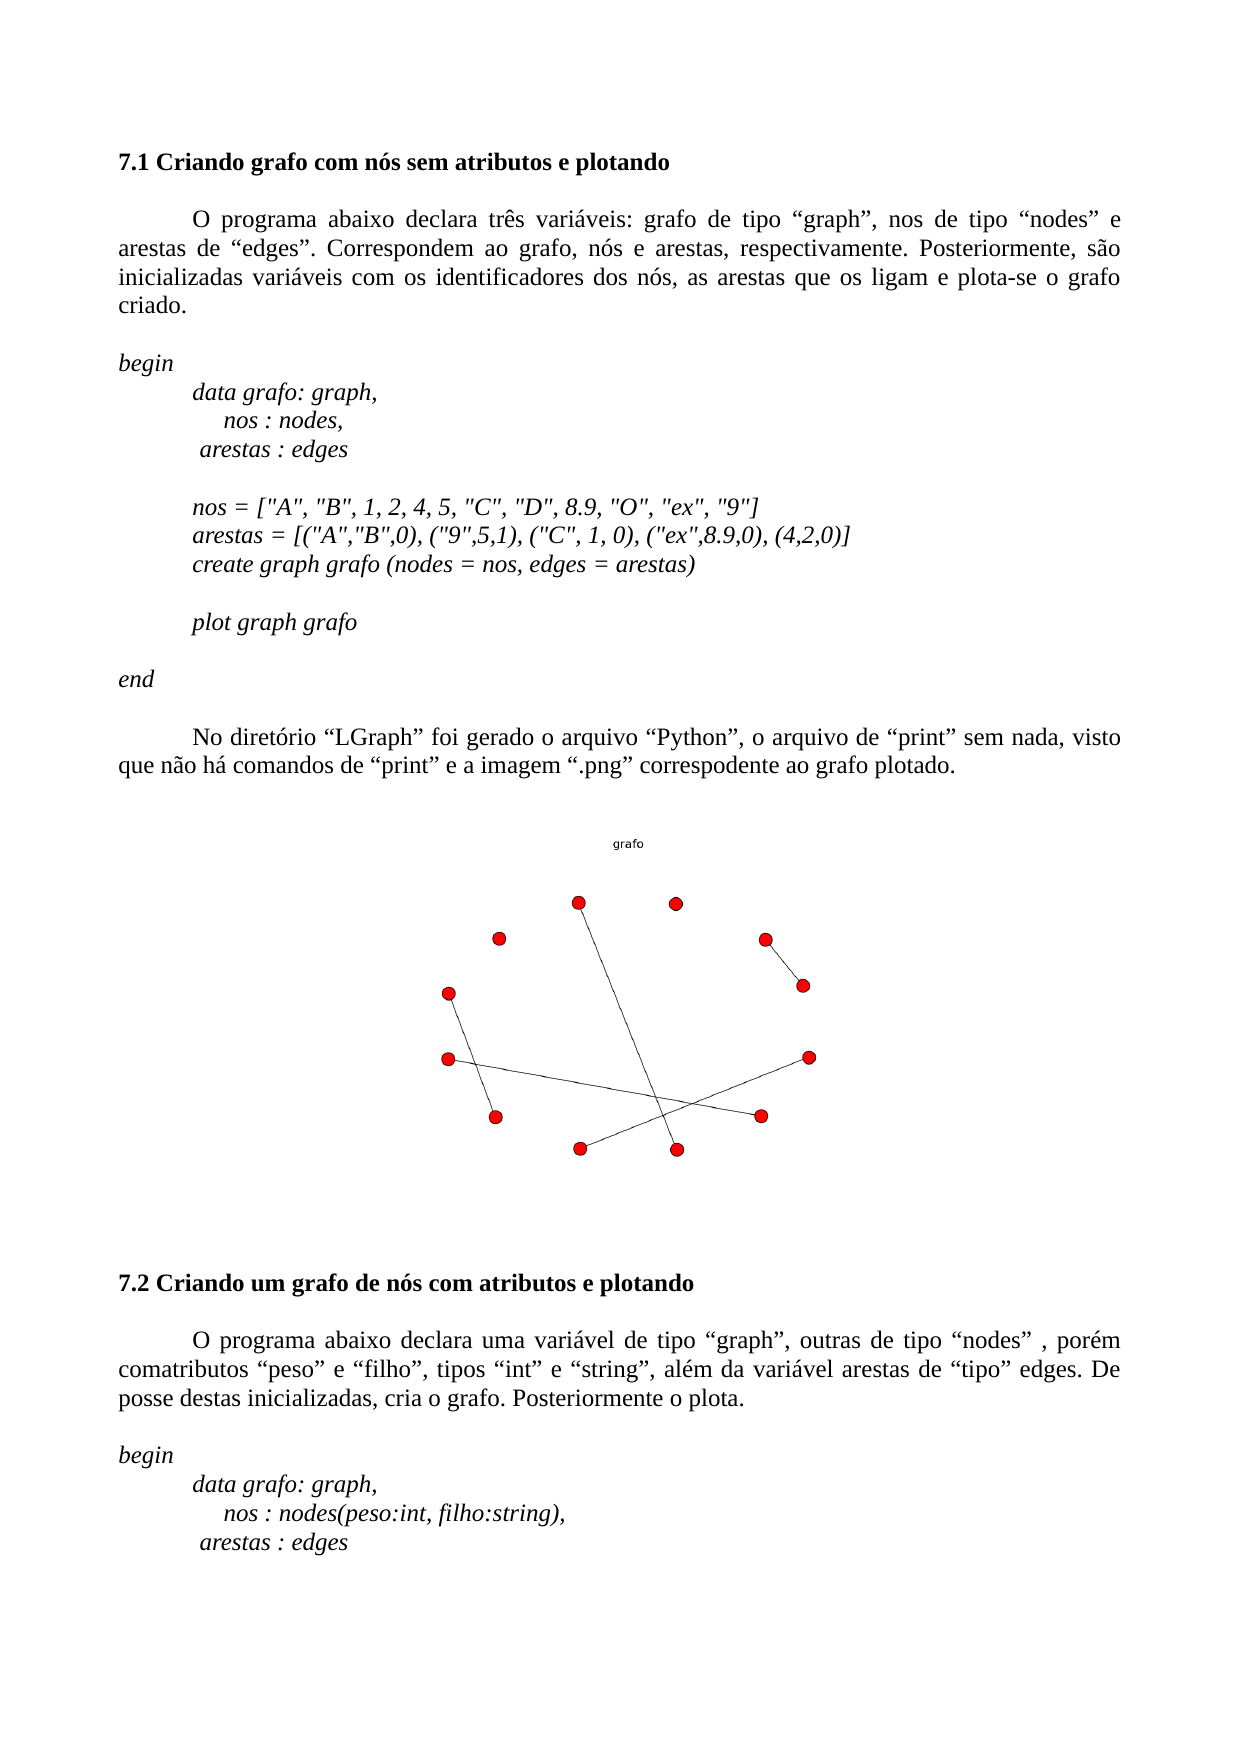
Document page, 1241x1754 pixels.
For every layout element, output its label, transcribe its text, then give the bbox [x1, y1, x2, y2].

text arestas = [("A","B",0), ("9",5,1), ("C", 1, 0), ("ex",8.9,0), (4,2,0)] [118, 521, 1122, 549]
text nos : nodes(peso:int, filho:string), [118, 1498, 1122, 1527]
text begin [118, 1441, 1122, 1469]
text No diretório “LGraph” foi gerado o arquivo “Python”, o arquivo de “print” sem nada, visto que não há comandos de “print” e a imagem “.png” correspodente ao grafo plotado. [118, 722, 1122, 779]
text plot graph grafo [118, 607, 1122, 636]
text nos = ["A", "B", 1, 2, 4, 5, "C", "D", 8.9, "O", "ex", "9"] [118, 492, 1122, 521]
text 7.2 Criando um grafo de nós com atributos e plotando [118, 1268, 1122, 1297]
text begin [118, 348, 1122, 377]
text arestas : edges [118, 434, 1122, 463]
text data grafo: graph, [118, 1469, 1122, 1498]
text O programa abaixo declara uma variável de tipo “graph”, outras de tipo “nodes” , porém comatributos “peso” e “filho”, tipos “int” e “string”, além da variável arestas de “tipo” edges. De posse destas inicializadas, cria o grafo. Posteriormente o plota. [118, 1326, 1122, 1412]
text 7.1 Criando grafo com nós sem atributos e plotando [118, 147, 1122, 176]
text create graph grafo (nodes = nos, edges = arestas) [118, 549, 1122, 578]
text end [118, 664, 1122, 693]
text O programa abaixo declara três variáveis: grafo de tipo “graph”, nos de tipo “nodes” e arestas de “edges”. Correspondem ao grafo, nós e arestas, respectivamente. Posteriormente, são inicializadas variáveis com os identificadores dos nós, as arestas que os ligam e plota-se o grafo criado. [118, 204, 1122, 319]
text nos : nodes, [118, 406, 1122, 434]
picture [294, 808, 946, 1242]
text data grafo: graph, [118, 377, 1122, 406]
text arestas : edges [118, 1527, 1122, 1556]
